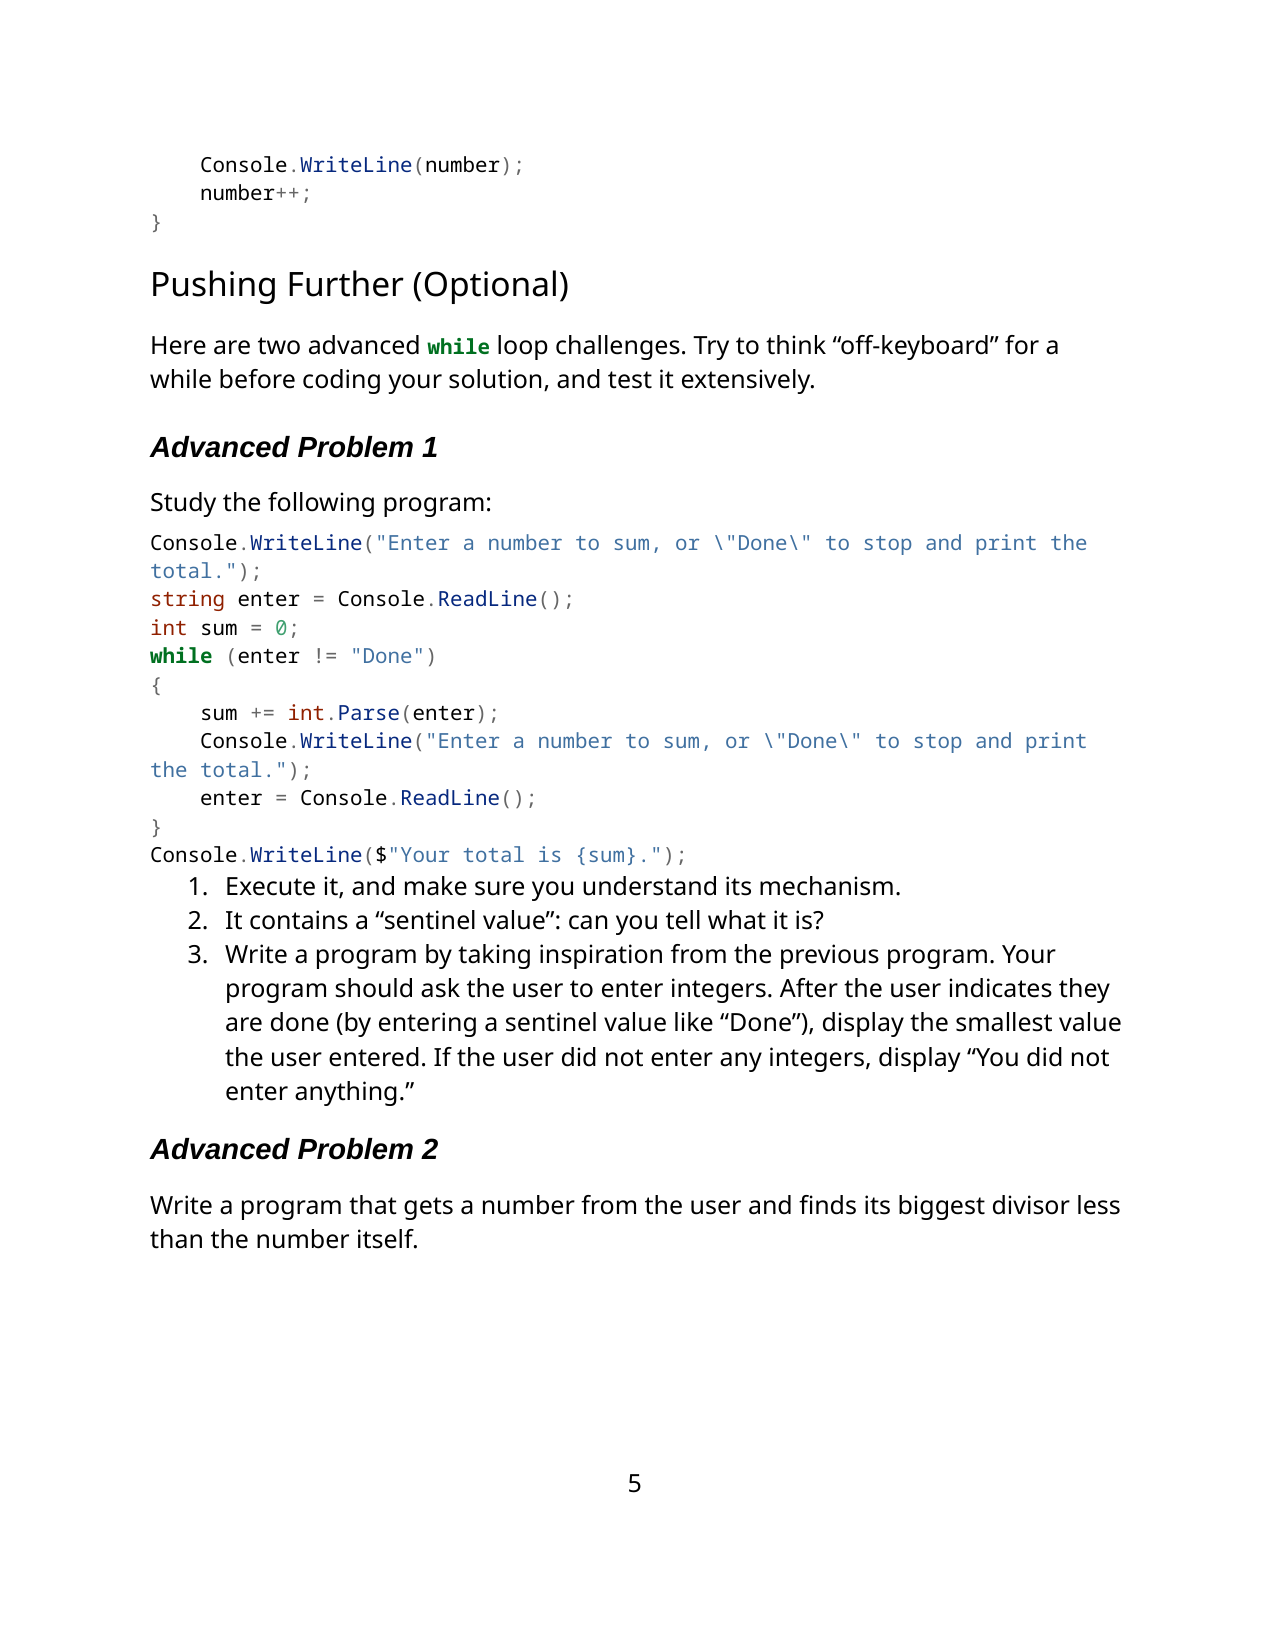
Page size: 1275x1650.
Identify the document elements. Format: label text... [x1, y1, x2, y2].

text Console.WriteLine($"Your total is {sum}."); [150, 840, 1125, 869]
subtitle Advanced Problem 2 [150, 1132, 1125, 1166]
list It contains a “sentinel value”: can you tell what it is? [187, 903, 1125, 937]
text while (enter != "Done") [150, 641, 1125, 670]
text } [150, 207, 1125, 235]
text Write a program that gets a number from the user and finds its biggest divisor less than the number itself. [150, 1187, 1125, 1255]
text { [150, 670, 1125, 698]
text int sum = 0; [150, 613, 1125, 641]
text Here are two advanced while loop challenges. Try to think “off-keyboard” for a while before coding your solution, and test it extensively. [150, 327, 1125, 396]
text enter = Console.ReadLine(); [150, 783, 1125, 812]
text string enter = Console.ReadLine(); [150, 584, 1125, 613]
text Study the following program: [150, 484, 1125, 519]
text sum += int.Parse(enter); [150, 698, 1125, 727]
text Console.WriteLine(number); [150, 150, 1125, 178]
text number++; [150, 178, 1125, 207]
list Execute it, and make sure you understand its mechanism. [187, 869, 1125, 903]
list Write a program by taking inspiration from the previous program. Your program should ask the user to enter integers. After the user indicates they are done (by entering a sentinel value like “Done”), display the smallest value the user entered. If the user did not enter any integers, display “You did not enter anything.” [187, 937, 1125, 1107]
text } [150, 812, 1125, 840]
subtitle Advanced Problem 1 [150, 429, 1125, 463]
subtitle Pushing Further (Optional) [150, 260, 1125, 306]
text Console.WriteLine("Enter a number to sum, or \"Done\" to stop and print the total."); [150, 528, 1125, 584]
text Console.WriteLine("Enter a number to sum, or \"Done\" to stop and print the total."); [150, 727, 1125, 783]
